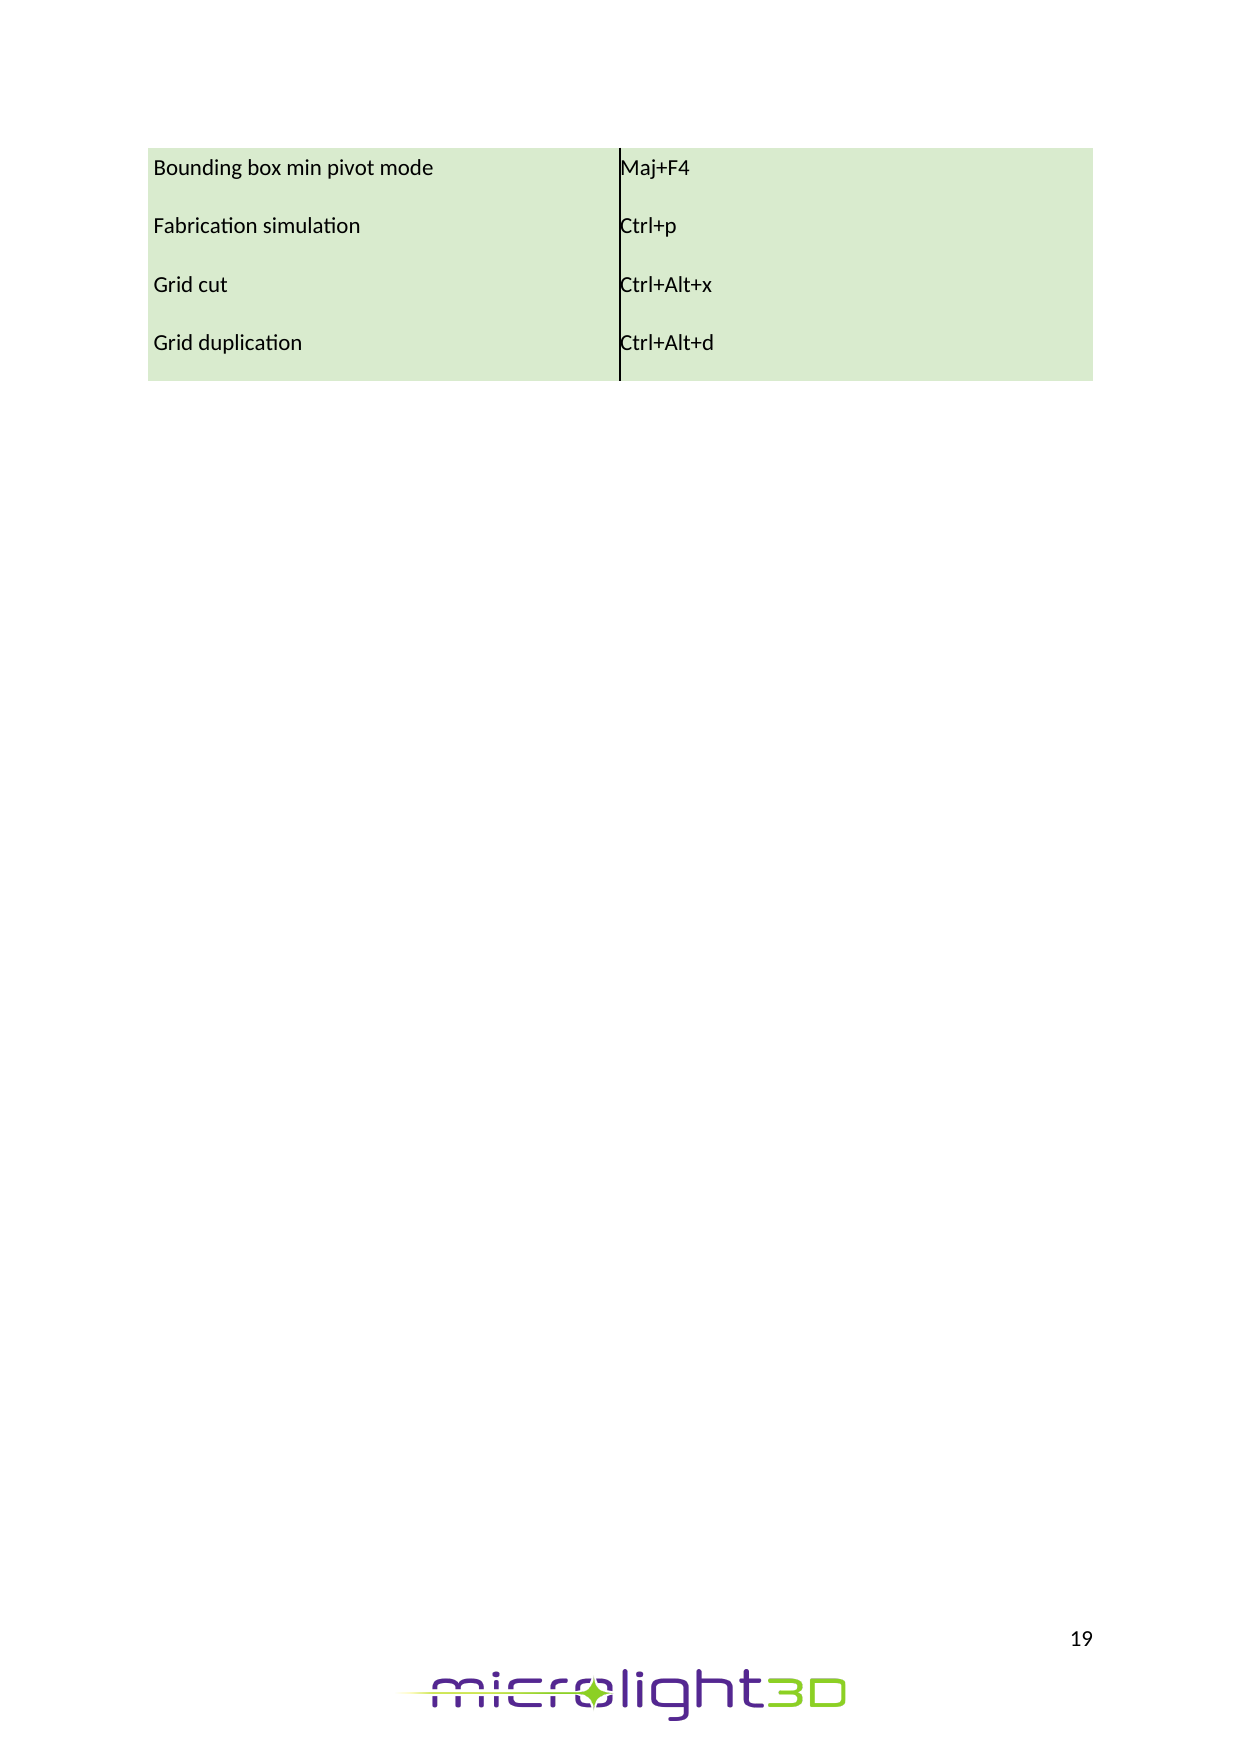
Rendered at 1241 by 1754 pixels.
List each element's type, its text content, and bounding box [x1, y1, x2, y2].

table_cell Grid cut [148, 264, 619, 322]
table_cell Ctrl+Alt+x [621, 264, 1093, 322]
table_cell Grid duplication [148, 322, 619, 381]
table_cell Ctrl+Alt+d [621, 322, 1093, 381]
table_cell Ctrl+p [621, 206, 1093, 264]
table_cell Maj+F4 [621, 148, 1093, 206]
picture [394, 1669, 846, 1721]
table_cell Fabrication simulation [148, 206, 619, 264]
table_cell Bounding box min pivot mode [148, 148, 619, 206]
